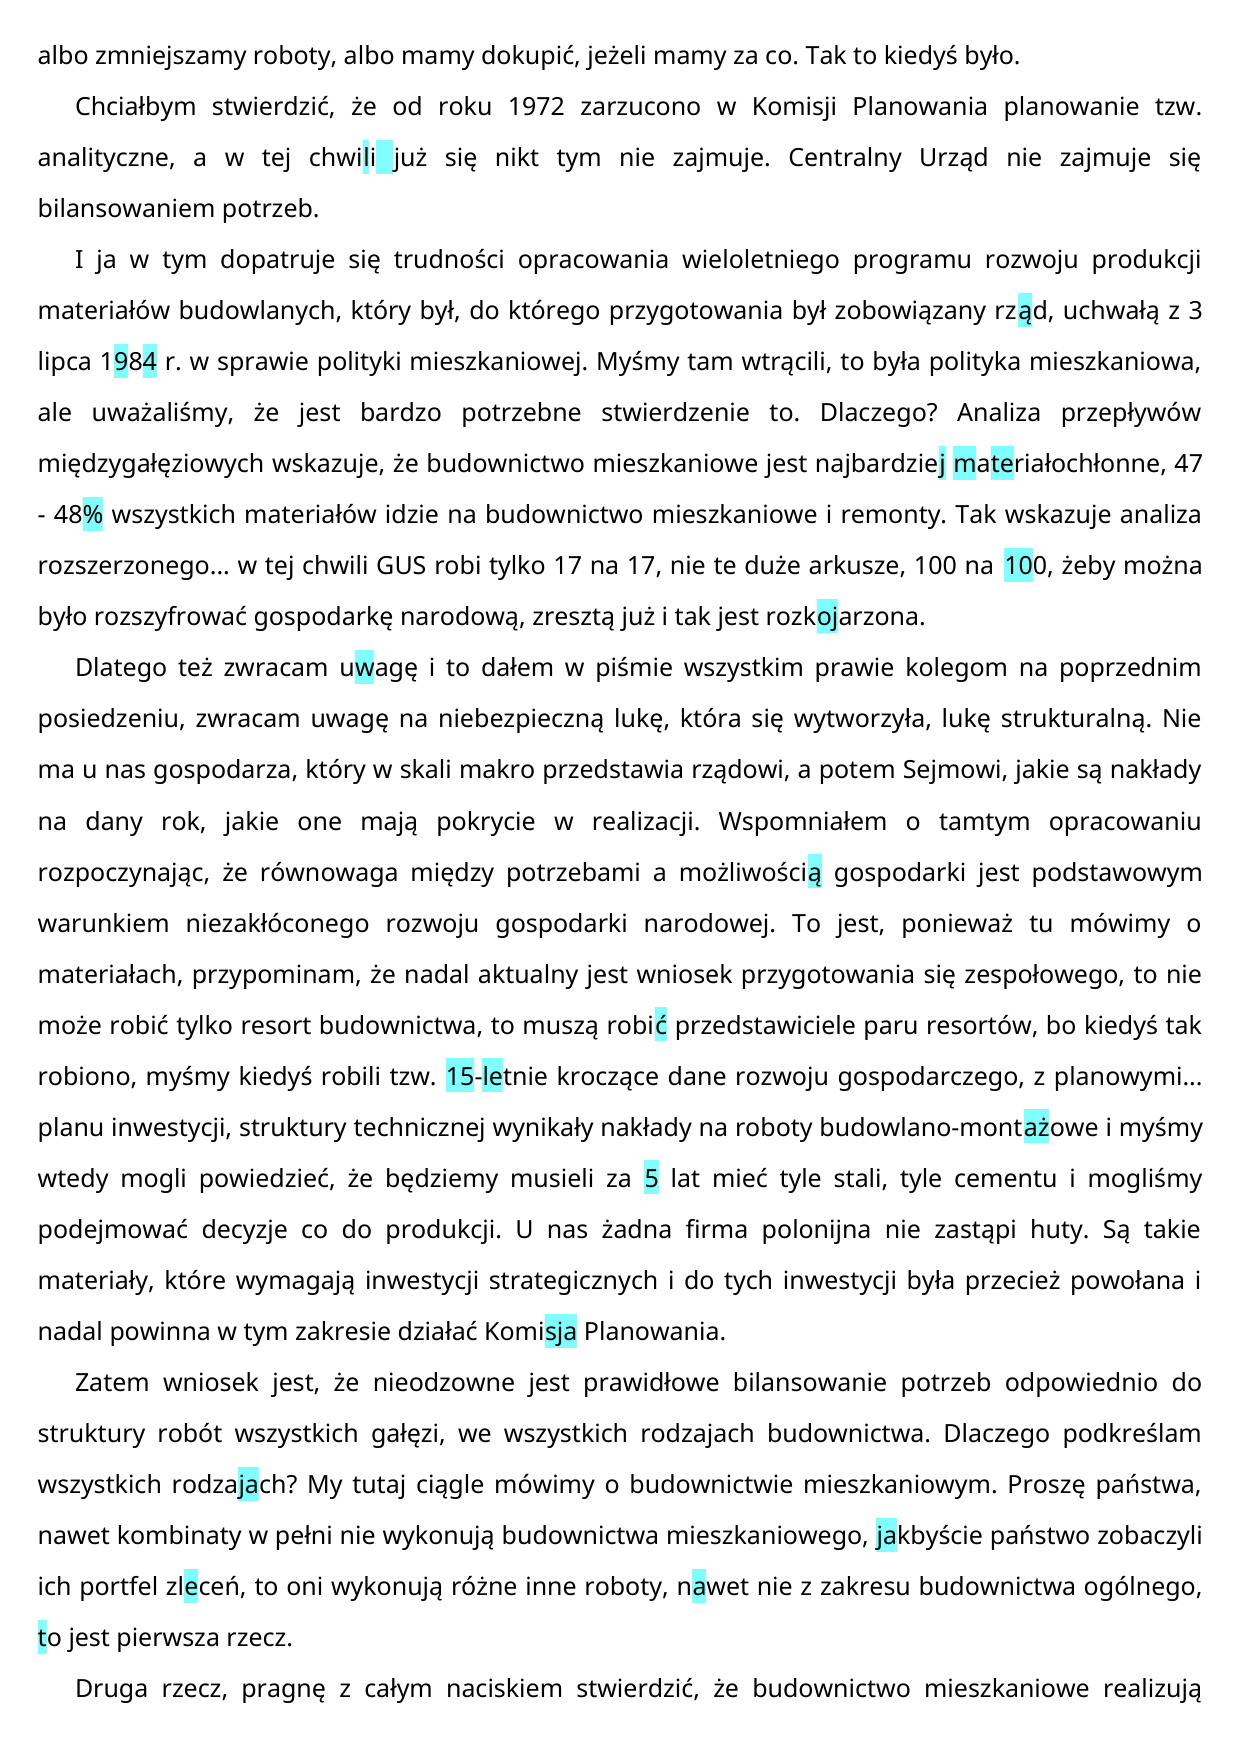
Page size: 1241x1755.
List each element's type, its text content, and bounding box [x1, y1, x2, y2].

text albo zmniejszamy roboty, albo mamy dokupić, jeżeli mamy za co. Tak to kiedyś było. [37, 37, 1203, 72]
text I ja w tym dopatruje się trudności opracowania wieloletniego programu rozwoju produkcji materiałów budowlanych, który był, do którego przygotowania był zobowiązany rząd, uchwałą z 3 lipca 1984 r. w sprawie polityki mieszkaniowej. Myśmy tam wtrącili, to była polityka mieszkaniowa, ale uważaliśmy, że jest bardzo potrzebne stwierdzenie to. Dlaczego? Analiza przepływów międzygałęziowych wskazuje, że budownictwo mieszkaniowe jest najbardziej materiałochłonne, 47 - 48% wszystkich materiałów idzie na budownictwo mieszkaniowe i remonty. Tak wskazuje analiza rozszerzonego... w tej chwili GUS robi tylko 17 na 17, nie te duże arkusze, 100 na 100, żeby można było rozszyfrować gospodarkę narodową, zresztą już i tak jest rozkojarzona. [37, 242, 1203, 633]
text Druga rzecz, pragnę z całym naciskiem stwierdzić, że budownictwo mieszkaniowe realizują [37, 1671, 1203, 1705]
text Chciałbym stwierdzić, że od roku 1972 zarzucono w Komisji Planowania planowanie tzw. analityczne, a w tej chwili już się nikt tym nie zajmuje. Centralny Urząd nie zajmuje się bilansowaniem potrzeb. [37, 88, 1203, 225]
text Zatem wniosek jest, że nieodzowne jest prawidłowe bilansowanie potrzeb odpowiednio do struktury robót wszystkich gałęzi, we wszystkich rodzajach budownictwa. Dlaczego podkreślam wszystkich rodzajach? My tutaj ciągle mówimy o budownictwie mieszkaniowym. Proszę państwa, nawet kombinaty w pełni nie wykonują budownictwa mieszkaniowego, jakbyście państwo zobaczyli ich portfel zleceń, to oni wykonują różne inne roboty, nawet nie z zakresu budownictwa ogólnego, to jest pierwsza rzecz. [37, 1364, 1203, 1654]
text Dlatego też zwracam uwagę i to dałem w piśmie wszystkim prawie kolegom na poprzednim posiedzeniu, zwracam uwagę na niebezpieczną lukę, która się wytworzyła, lukę strukturalną. Nie ma u nas gospodarza, który w skali makro przedstawia rządowi, a potem Sejmowi, jakie są nakłady na dany rok, jakie one mają pokrycie w realizacji. Wspomniałem o tamtym opracowaniu rozpoczynając, że równowaga między potrzebami a możliwością gospodarki jest podstawowym warunkiem niezakłóconego rozwoju gospodarki narodowej. To jest, ponieważ tu mówimy o materiałach, przypominam, że nadal aktualny jest wniosek przygotowania się zespołowego, to nie może robić tylko resort budownictwa, to muszą robić przedstawiciele paru resortów, bo kiedyś tak robiono, myśmy kiedyś robili tzw. 15-letnie kroczące dane rozwoju gospodarczego, z planowymi... planu inwestycji, struktury technicznej wynikały nakłady na roboty budowlano-montażowe i myśmy wtedy mogli powiedzieć, że będziemy musieli za 5 lat mieć tyle stali, tyle cementu i mogliśmy podejmować decyzje co do produkcji. U nas żadna firma polonijna nie zastąpi huty. Są takie materiały, które wymagają inwestycji strategicznych i do tych inwestycji była przecież powołana i nadal powinna w tym zakresie działać Komisja Planowania. [37, 650, 1203, 1348]
